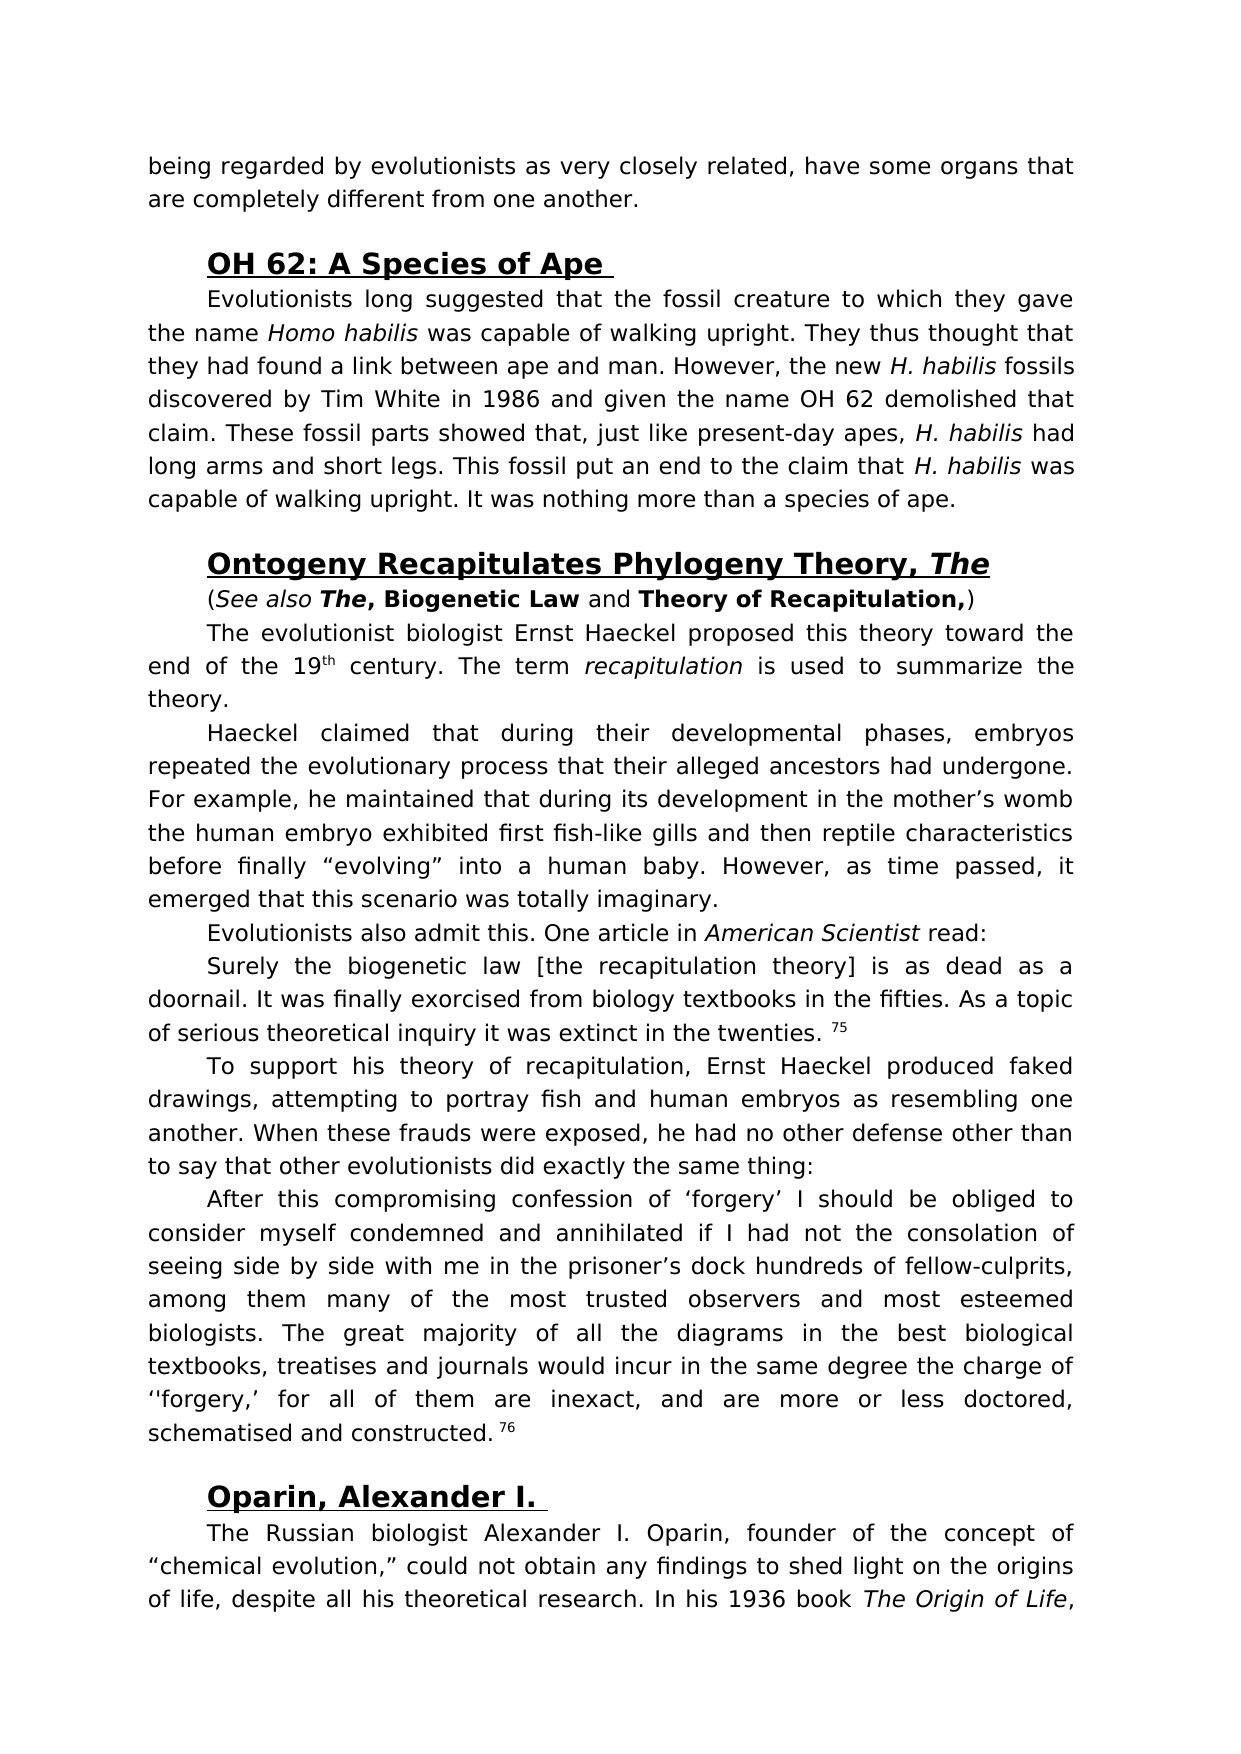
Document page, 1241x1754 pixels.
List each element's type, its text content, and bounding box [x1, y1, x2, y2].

text being regarded by evolutionists as very closely related, have some organs that are completely different from one another. [148, 148, 1075, 214]
text OH 62: A Species of Ape [148, 248, 1075, 281]
text After this compromising confession of ‘forgery’ I should be obliged to consider myself condemned and annihilated if I had not the consolation of seeing side by side with me in the prisoner’s dock hundreds of fellow-culprits, among them many of the most trusted observers and most esteemed biologists. The great majority of all the diagrams in the best biological textbooks, treatises and journals would incur in the same degree the charge of ‘'forgery,’ for all of them are inexact, and are more or less doctored, schematised and constructed. [148, 1181, 1075, 1448]
text Ontogeny Recapitulates Phylogeny Theory, The [148, 548, 1075, 581]
text Oparin, Alexander I. [148, 1481, 1075, 1514]
text (See also The, Biogenetic Law and Theory of Recapitulation,) [148, 581, 1075, 614]
text The Russian biologist Alexander I. Oparin, founder of the concept of “chemical evolution,” could not obtain any findings to shed light on the origins of life, despite all his theoretical research. In his 1936 book The Origin of Life, [148, 1514, 1075, 1614]
text Evolutionists also admit this. One article in American Scientist read: [148, 914, 1075, 948]
text Surely the biogenetic law [the recapitulation theory] is as dead as a doornail. It was finally exorcised from biology textbooks in the fifties. As a topic of serious theoretical inquiry it was extinct in the twenties. [148, 948, 1075, 1048]
text Evolutionists long suggested that the fossil creature to which they gave the name Homo habilis was capable of walking upright. They thus thought that they had found a link between ape and man. However, the new H. habilis fossils discovered by Tim White in 1986 and given the name OH 62 demolished that claim. These fossil parts showed that, just like present-day apes, H. habilis had long arms and short legs. This fossil put an end to the claim that H. habilis was capable of walking upright. It was nothing more than a species of ape. [148, 281, 1075, 514]
text The evolutionist biologist Ernst Haeckel proposed this theory toward the end of the 19th century. The term recapitulation is used to summarize the theory. [148, 614, 1075, 714]
text Haeckel claimed that during their developmental phases, embryos repeated the evolutionary process that their alleged ancestors had undergone. For example, he maintained that during its development in the mother’s womb the human embryo exhibited first fish-like gills and then reptile characteristics before finally “evolving” into a human baby. However, as time passed, it emerged that this scenario was totally imaginary. [148, 714, 1075, 914]
text To support his theory of recapitulation, Ernst Haeckel produced faked drawings, attempting to portray fish and human embryos as resembling one another. When these frauds were exposed, he had no other defense other than to say that other evolutionists did exactly the same thing: [148, 1048, 1075, 1181]
